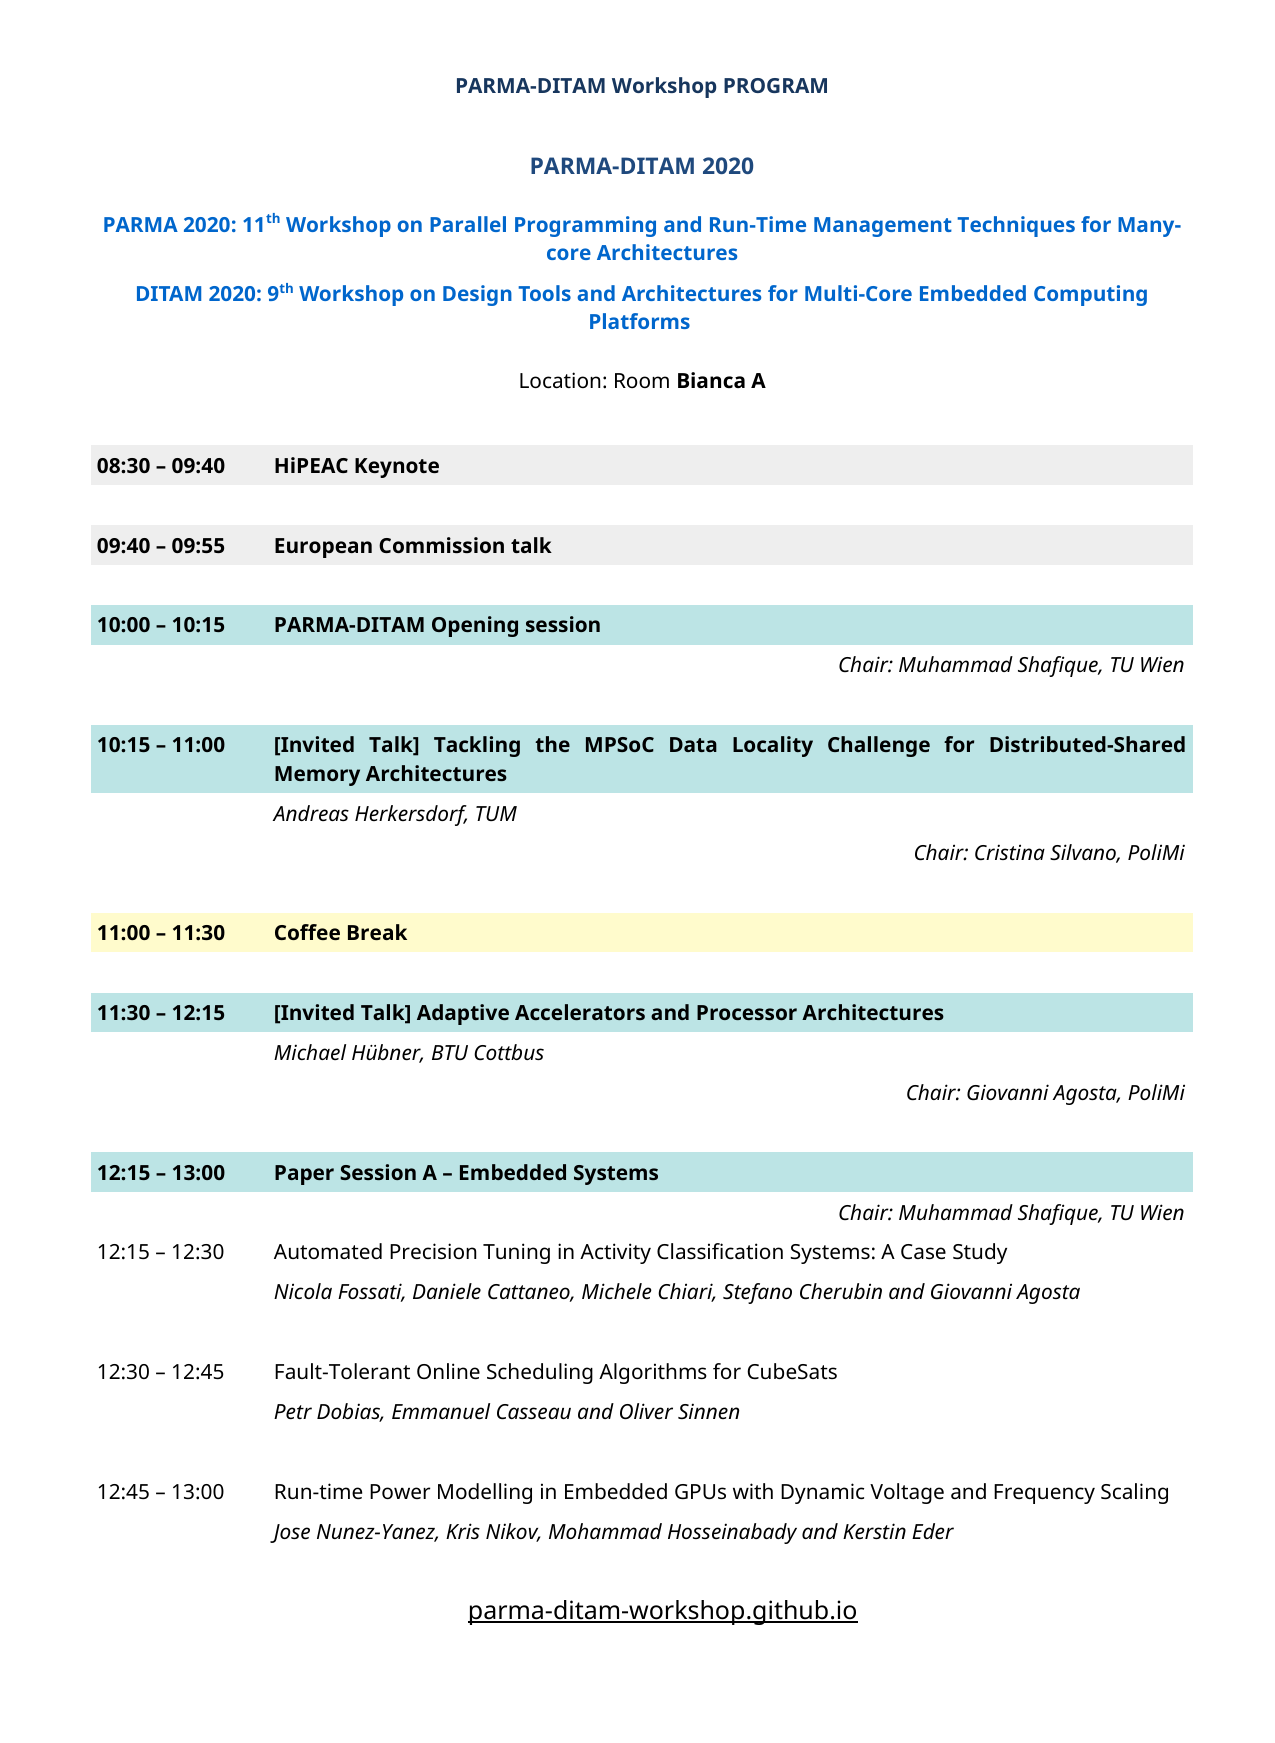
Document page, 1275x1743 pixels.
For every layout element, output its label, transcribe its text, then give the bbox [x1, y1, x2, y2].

table_cell Chair: Giovanni Agosta, PoliMi [268, 1072, 1193, 1112]
table_cell [91, 953, 268, 992]
table_cell 11:00 – 11:30 [91, 913, 268, 952]
table_cell 12:15 – 13:00 [91, 1152, 268, 1192]
table_cell [91, 1391, 268, 1431]
table_cell [91, 685, 268, 724]
subtitle DITAM 2020: 9th Workshop on Design Tools and Architectures for Multi-Core Embedded Computing Platforms [91, 279, 1193, 336]
table_cell [91, 1272, 268, 1312]
table_cell [91, 1551, 268, 1591]
table_cell [91, 833, 268, 873]
table_cell Andreas Herkersdorf, TUM [268, 793, 1193, 833]
table_cell [268, 1112, 1193, 1152]
table_cell Coffee Break [268, 913, 1193, 952]
table_cell [91, 1032, 268, 1072]
text PARMA 2020: 11th Workshop on Parallel Programming and Run-Time Management Techniques for Many-core Architectures [91, 210, 1193, 267]
table_cell 12:30 – 12:45 [91, 1351, 268, 1391]
table_cell [91, 1312, 268, 1351]
table_cell Petr Dobias, Emmanuel Casseau and Oliver Sinnen [268, 1391, 1193, 1431]
table_cell [Invited Talk] Adaptive Accelerators and Processor Architectures [268, 993, 1193, 1032]
table_cell [268, 1431, 1193, 1471]
table_header 08:30 – 09:40 [91, 445, 268, 485]
table_cell [268, 565, 1193, 605]
table_cell [268, 1312, 1193, 1351]
text PARMA-DITAM 2020 [91, 150, 1193, 181]
table_cell Chair: Muhammad Shafique, TU Wien [268, 645, 1193, 685]
text Location: Room Bianca A [91, 366, 1193, 395]
table_cell [268, 1551, 1193, 1591]
table_cell Chair: Muhammad Shafique, TU Wien [268, 1192, 1193, 1232]
table_header HiPEAC Keynote [268, 445, 1193, 485]
table_cell [91, 645, 268, 685]
table_cell 10:00 – 10:15 [91, 605, 268, 645]
table_cell 10:15 – 11:00 [91, 725, 268, 793]
table_cell Run-time Power Modelling in Embedded GPUs with Dynamic Voltage and Frequency Scaling [268, 1471, 1193, 1511]
table_cell PARMA-DITAM Opening session [268, 605, 1193, 645]
table_cell [91, 1192, 268, 1232]
table_cell Automated Precision Tuning in Activity Classification Systems: A Case Study [268, 1232, 1193, 1272]
table_cell [268, 873, 1193, 913]
table_cell 11:30 – 12:15 [91, 993, 268, 1032]
table_cell [91, 1511, 268, 1551]
table_cell [91, 1431, 268, 1471]
table_cell European Commission talk [268, 525, 1193, 565]
table_cell 09:40 – 09:55 [91, 525, 268, 565]
table_cell 12:15 – 12:30 [91, 1232, 268, 1272]
table_cell [Invited Talk] Tackling the MPSoC Data Locality Challenge for Distributed-Shared Memory Architectures [268, 725, 1193, 793]
table_cell [91, 1072, 268, 1112]
table_cell [268, 685, 1193, 724]
table_cell [91, 873, 268, 913]
table_cell [91, 485, 268, 525]
table_cell 12:45 – 13:00 [91, 1471, 268, 1511]
table_cell [91, 1112, 268, 1152]
table_cell Jose Nunez-Yanez, Kris Nikov, Mohammad Hosseinabady and Kerstin Eder [268, 1511, 1193, 1551]
table_cell [91, 793, 268, 833]
table_cell [268, 485, 1193, 525]
table_cell Nicola Fossati, Daniele Cattaneo, Michele Chiari, Stefano Cherubin and Giovanni Agosta [268, 1272, 1193, 1312]
table_cell Paper Session A – Embedded Systems [268, 1152, 1193, 1192]
table_cell [268, 953, 1193, 992]
table_cell [91, 565, 268, 605]
table_cell Fault-Tolerant Online Scheduling Algorithms for CubeSats [268, 1351, 1193, 1391]
table_cell Chair: Cristina Silvano, PoliMi [268, 833, 1193, 873]
table_cell Michael Hübner, BTU Cottbus [268, 1032, 1193, 1072]
